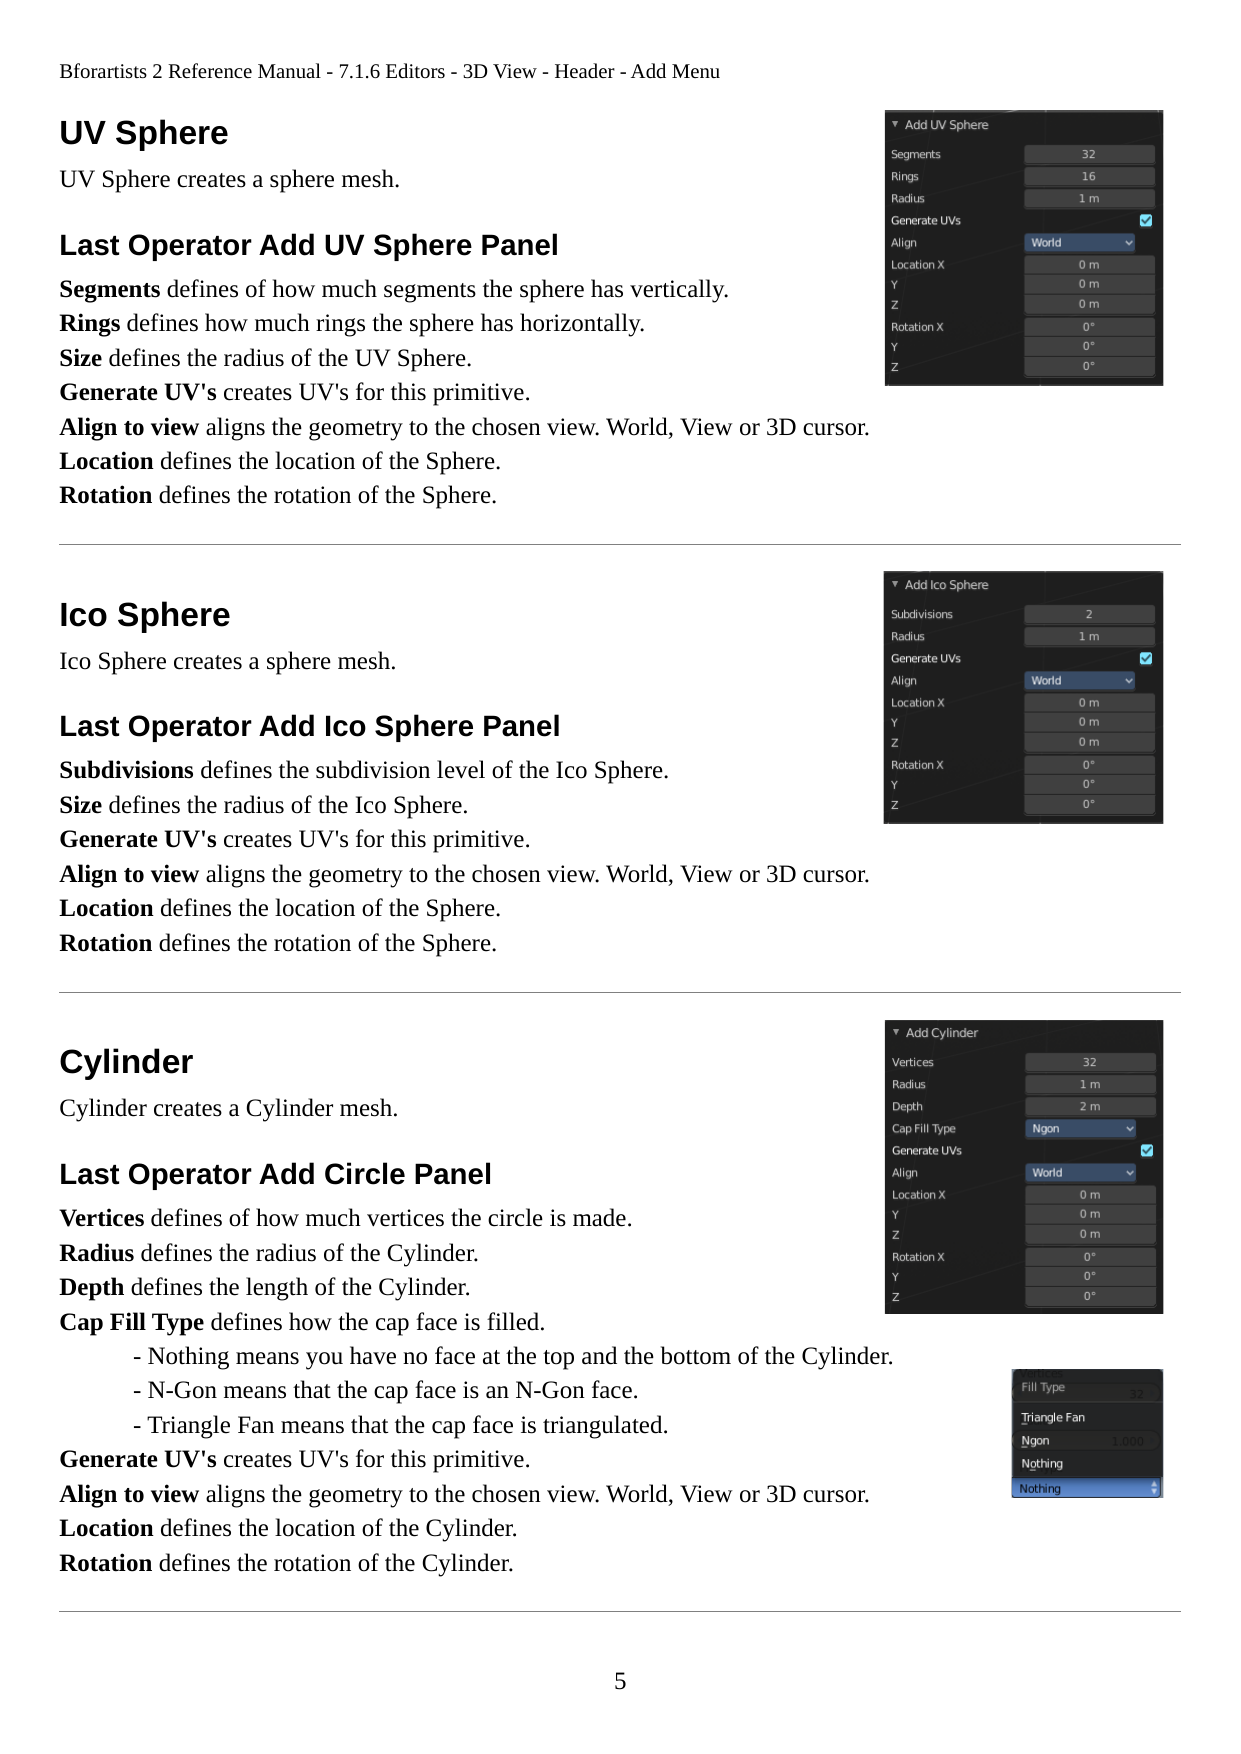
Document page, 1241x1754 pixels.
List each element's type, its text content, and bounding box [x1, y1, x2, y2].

text Subdivisions defines the subdivision level of the Ico Sphere. Size defines the radius of the Ico Sphere. Generate UV's creates UV's for this primitive. Align to view aligns the geometry to the chosen view. World, View or 3D cursor. Location defines the location of the Sphere. Rotation defines the rotation of the Sphere. [59, 756, 1181, 957]
picture [884, 110, 1164, 386]
subtitle Last Operator Add UV Sphere Panel [59, 227, 884, 261]
picture [884, 1020, 1164, 1314]
text Vertices defines of how much vertices the circle is made. Radius defines the radius of the Cylinder. Depth defines the length of the Cylinder. Cap Fill Type defines how the cap face is filled. - Nothing means you have no face at the top and the bottom of the Cylinder. - N-Gon means that the cap face is an N-Gon face. - Triangle Fan means that the cap face is triangulated. Generate UV's creates UV's for this primitive. Align to view aligns the geometry to the chosen view. World, View or 3D cursor. Location defines the location of the Cylinder. Rotation defines the rotation of the Cylinder. [59, 1203, 1181, 1577]
subtitle Last Operator Add Circle Panel [59, 1157, 884, 1191]
picture [883, 571, 1164, 824]
text Ico Sphere creates a sphere mesh. [59, 646, 883, 674]
picture [1011, 1369, 1164, 1498]
subtitle Last Operator Add Ico Sphere Panel [59, 709, 883, 743]
subtitle [1164, 113, 1181, 151]
subtitle UV Sphere [59, 113, 884, 151]
subtitle [1164, 594, 1181, 633]
subtitle [1164, 1042, 1181, 1081]
subtitle Ico Sphere [59, 594, 883, 633]
text Segments defines of how much segments the sphere has vertically. Rings defines how much rings the sphere has horizontally. Size defines the radius of the UV Sphere. Generate UV's creates UV's for this primitive. Align to view aligns the geometry to the chosen view. World, View or 3D cursor. Location defines the location of the Sphere. Rotation defines the rotation of the Sphere. [59, 274, 1181, 509]
text Cylinder creates a Cylinder mesh. [59, 1093, 884, 1122]
text UV Sphere creates a sphere mesh. [59, 164, 884, 192]
subtitle Cylinder [59, 1042, 884, 1081]
